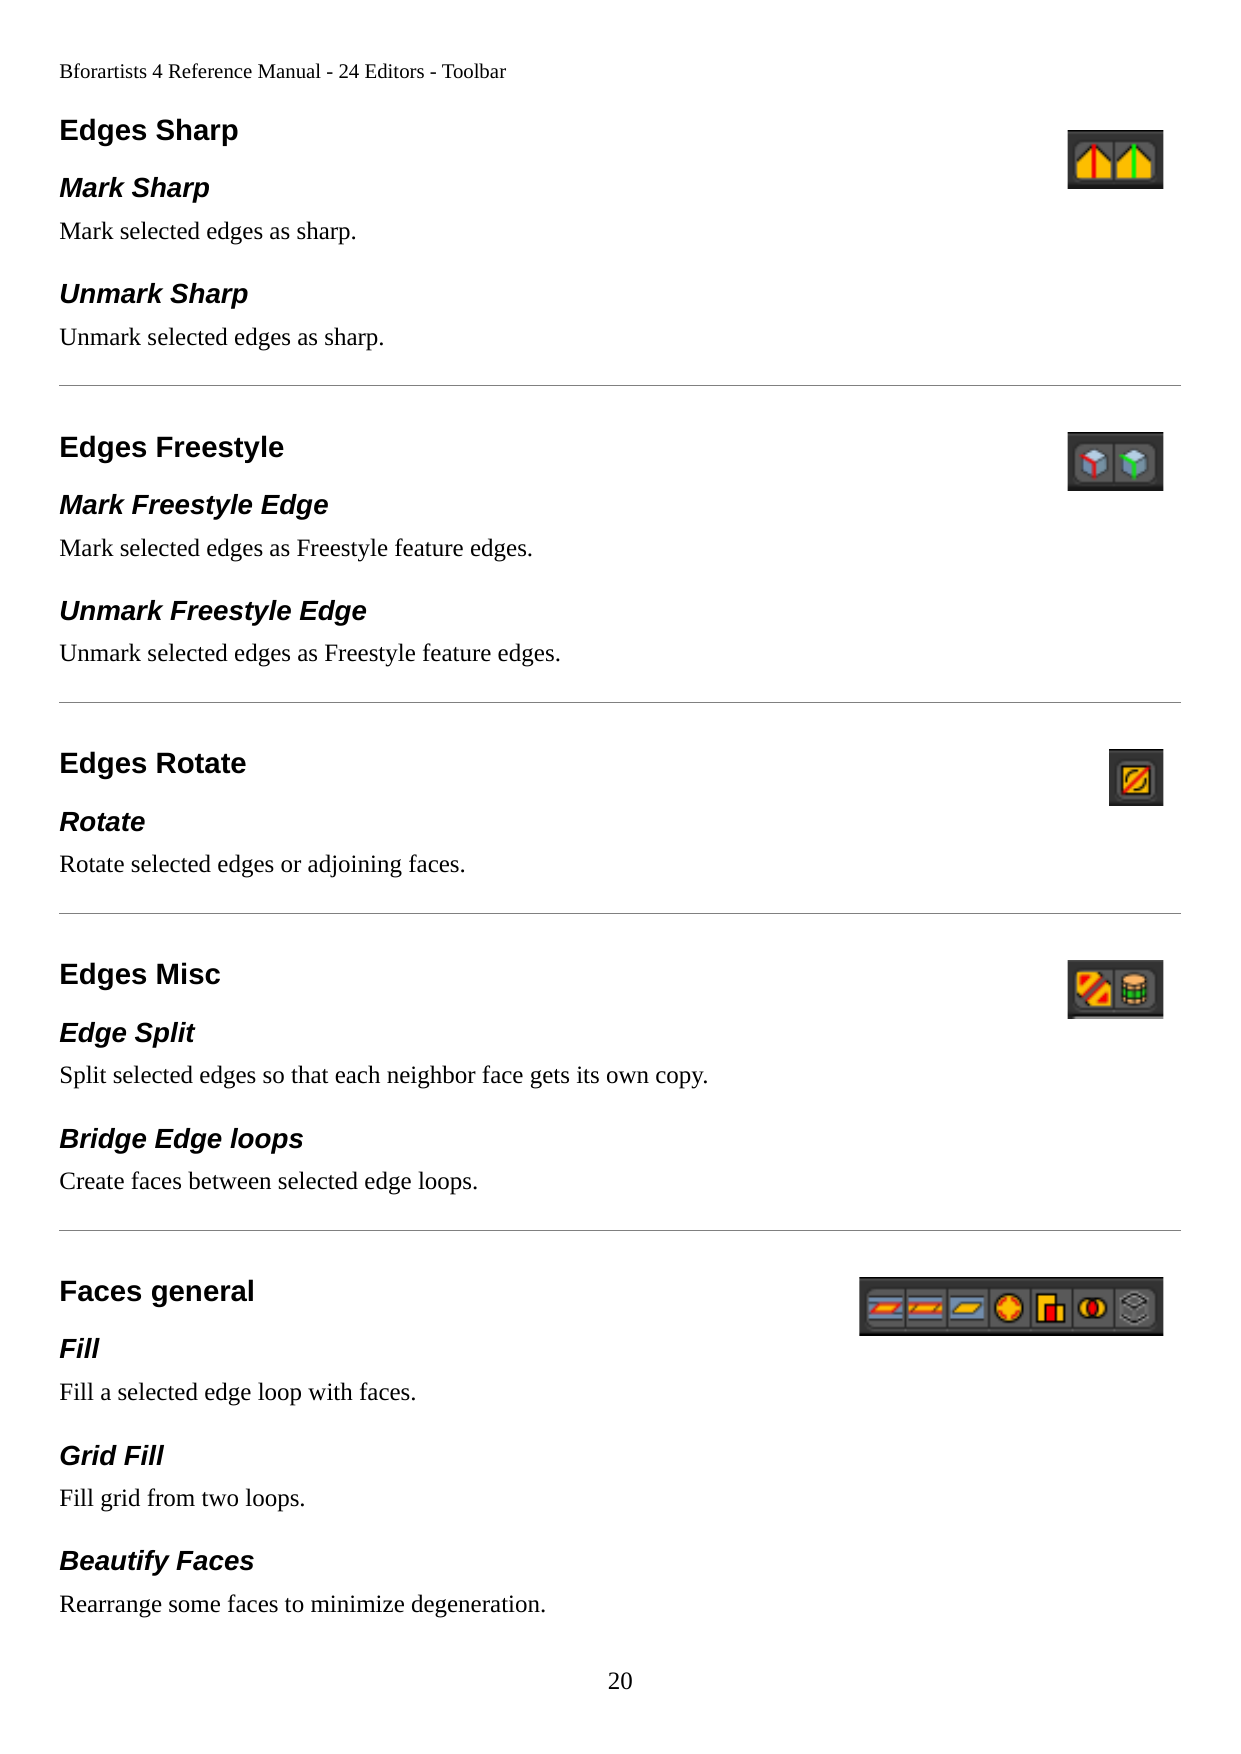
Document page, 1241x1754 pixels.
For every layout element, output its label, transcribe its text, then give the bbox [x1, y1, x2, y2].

subtitle Edges Freestyle [59, 429, 1181, 463]
subtitle Mark Sharp [59, 171, 1181, 203]
subtitle Edges Rotate [59, 746, 1181, 780]
subtitle Mark Freestyle Edge [59, 488, 1181, 520]
picture [1067, 432, 1164, 491]
subtitle Beautify Faces [59, 1545, 1181, 1577]
text Unmark selected edges as sharp. [59, 322, 1181, 350]
text Fill grid from two loops. [59, 1483, 1181, 1512]
subtitle Edge Split [59, 1016, 1181, 1048]
subtitle Rotate [59, 805, 1181, 837]
subtitle Unmark Sharp [59, 277, 1181, 309]
subtitle Faces general [59, 1274, 1181, 1308]
subtitle Fill [59, 1333, 1181, 1365]
text Rearrange some faces to minimize degeneration. [59, 1589, 1181, 1618]
subtitle Edges Sharp [59, 113, 1181, 146]
picture [1067, 960, 1164, 1019]
text Split selected edges so that each neighbor face gets its own copy. [59, 1060, 1181, 1089]
text Unmark selected edges as Freestyle feature edges. [59, 638, 1181, 667]
subtitle Unmark Freestyle Edge [59, 594, 1181, 626]
text Mark selected edges as Freestyle feature edges. [59, 533, 1181, 561]
text Mark selected edges as sharp. [59, 216, 1181, 244]
picture [859, 1277, 1164, 1336]
subtitle Bridge Edge loops [59, 1122, 1181, 1154]
text Fill a selected edge loop with faces. [59, 1377, 1181, 1406]
picture [1109, 749, 1164, 806]
subtitle Grid Fill [59, 1439, 1181, 1471]
picture [1067, 130, 1164, 189]
text Rotate selected edges or adjoining faces. [59, 849, 1181, 878]
subtitle Edges Misc [59, 957, 1181, 991]
text Create faces between selected edge loops. [59, 1166, 1181, 1195]
